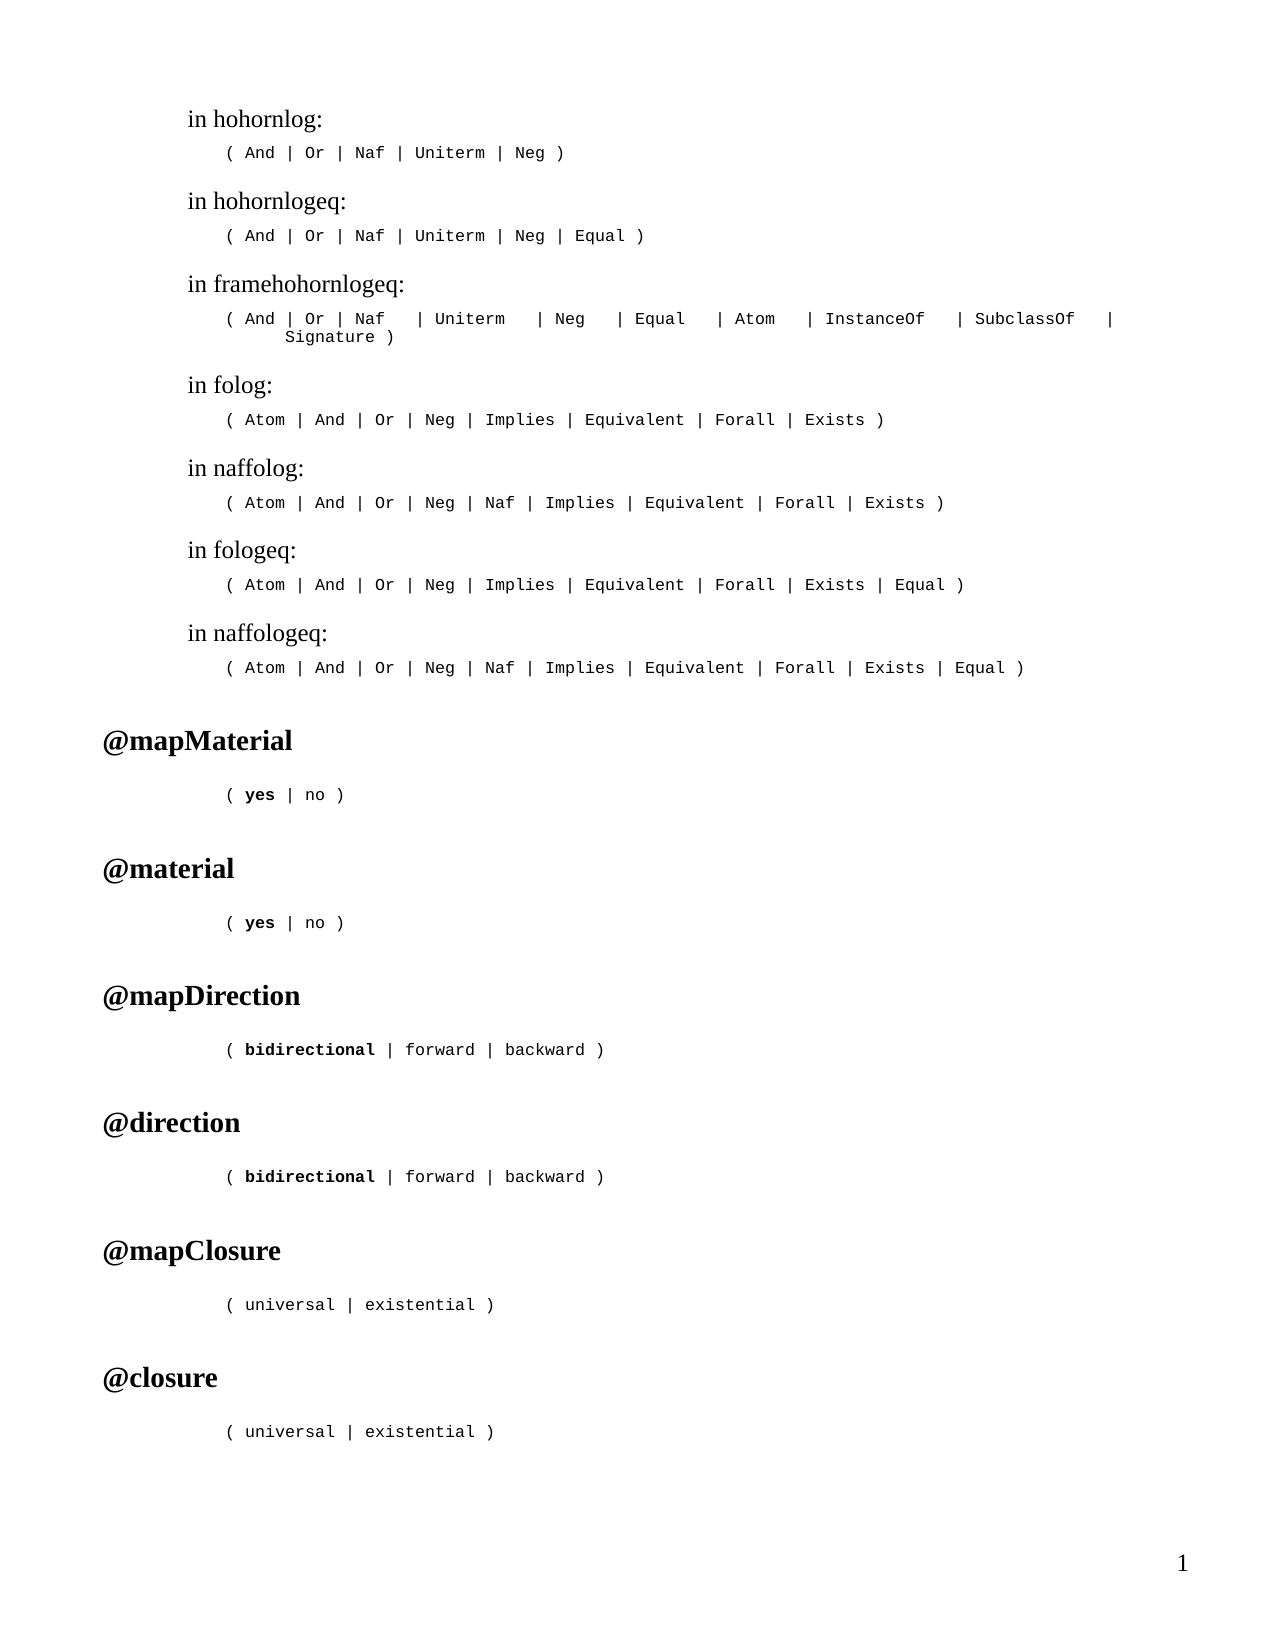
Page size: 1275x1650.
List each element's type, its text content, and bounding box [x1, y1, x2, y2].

text in folog: [187, 370, 1200, 399]
text ( And | Or | Naf | Uniterm | Neg ) [225, 145, 1200, 164]
text ( Atom | And | Or | Neg | Naf | Implies | Equivalent | Forall | Exists | Equal ) [225, 659, 1200, 678]
subtitle @mapMaterial [102, 723, 1200, 757]
text ( And | Or | Naf | Uniterm | Neg | Equal ) [225, 228, 1200, 246]
subtitle @mapClosure [102, 1233, 1200, 1266]
text in hohornlog: [187, 104, 1200, 132]
text ( Atom | And | Or | Neg | Implies | Equivalent | Forall | Exists | Equal ) [225, 577, 1200, 596]
text in framehohornlogeq: [187, 269, 1200, 298]
text ( Atom | And | Or | Neg | Implies | Equivalent | Forall | Exists ) [225, 412, 1200, 431]
subtitle @closure [102, 1360, 1200, 1394]
text ( bidirectional | forward | backward ) [225, 1169, 1200, 1188]
text ( And | Or | Naf | Uniterm | Neg | Equal | Atom | InstanceOf | SubclassOf | Signature ) [225, 310, 1200, 348]
text ( universal | existential ) [225, 1296, 1200, 1315]
subtitle @material [102, 851, 1200, 884]
text in naffologeq: [187, 618, 1200, 647]
subtitle @mapDirection [102, 978, 1200, 1012]
subtitle @direction [102, 1106, 1200, 1139]
text ( yes | no ) [225, 787, 1200, 806]
text ( yes | no ) [225, 914, 1200, 933]
text ( bidirectional | forward | backward ) [225, 1042, 1200, 1061]
text in naffolog: [187, 453, 1200, 482]
text ( universal | existential ) [225, 1424, 1200, 1443]
text in fologeq: [187, 536, 1200, 564]
text ( Atom | And | Or | Neg | Naf | Implies | Equivalent | Forall | Exists ) [225, 494, 1200, 513]
text in hohornlogeq: [187, 186, 1200, 215]
